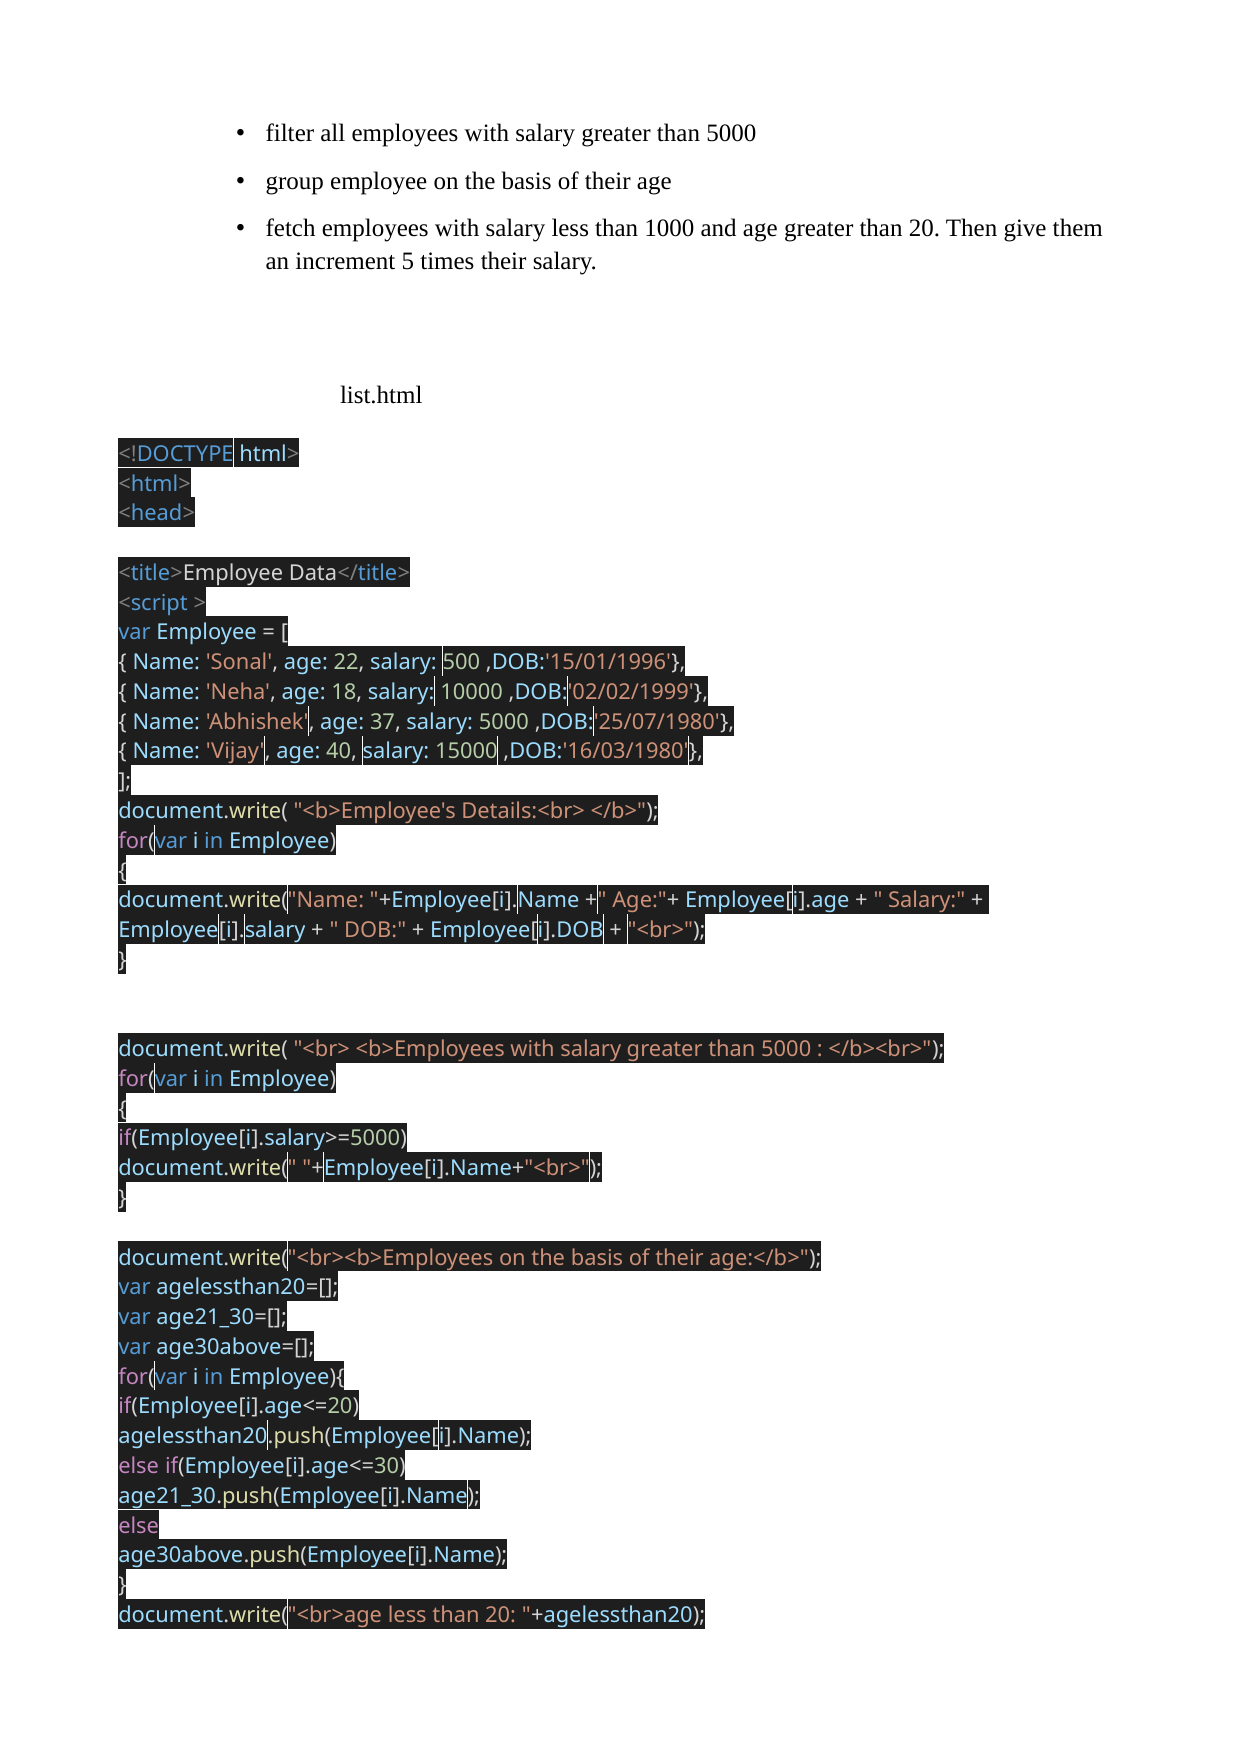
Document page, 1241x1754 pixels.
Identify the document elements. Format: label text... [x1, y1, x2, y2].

text agelessthan20.push(Employee[i].Name); [118, 1420, 1122, 1450]
text age21_30.push(Employee[i].Name); [118, 1480, 1122, 1509]
text { Name: 'Neha', age: 18, salary: 10000 ,DOB:'02/02/1999'}, [118, 676, 1122, 706]
text document.write( "<b>Employee's Details:<br> </b>"); [118, 795, 1122, 825]
text { Name: 'Abhishek', age: 37, salary: 5000 ,DOB:'25/07/1980'}, [118, 706, 1122, 736]
text age30above.push(Employee[i].Name); [118, 1539, 1122, 1569]
text { [118, 1093, 1122, 1122]
text } [118, 1569, 1122, 1599]
text { Name: 'Sonal', age: 22, salary: 500 ,DOB:'15/01/1996'}, [118, 646, 1122, 676]
text <!DOCTYPE html> [118, 438, 1122, 467]
list group employee on the basis of their age [236, 166, 1122, 194]
text else if(Employee[i].age<=30) [118, 1450, 1122, 1480]
text { Name: 'Vijay', age: 40, salary: 15000 ,DOB:'16/03/1980'}, [118, 736, 1122, 765]
text document.write("<br><b>Employees on the basis of their age:</b>"); [118, 1241, 1122, 1271]
text var agelessthan20=[]; [118, 1271, 1122, 1301]
text ]; [118, 765, 1122, 795]
text { [118, 855, 1122, 884]
text for(var i in Employee) [118, 825, 1122, 855]
text document.write( "<br> <b>Employees with salary greater than 5000 : </b><br>"); [118, 1033, 1122, 1063]
text } [118, 1182, 1122, 1212]
text document.write("Name: "+Employee[i].Name +" Age:"+ Employee[i].age + " Salary:" + Employee[i].salary + " DOB:" + Employee[i].DOB + "<br>"); [118, 884, 1122, 944]
text <script > [118, 587, 1122, 616]
text var age21_30=[]; [118, 1301, 1122, 1331]
text <title>Employee Data</title> [118, 557, 1122, 587]
text <html> [118, 467, 1122, 497]
text else [118, 1509, 1122, 1539]
text document.write("<br>age less than 20: "+agelessthan20); [118, 1599, 1122, 1629]
text var Employee = [ [118, 616, 1122, 646]
text list.html [118, 380, 1122, 409]
text for(var i in Employee){ [118, 1361, 1122, 1390]
list fetch employees with salary less than 1000 and age greater than 20. Then give them an increment 5 times their salary. [236, 213, 1122, 275]
list filter all employees with salary greater than 5000 [236, 118, 1122, 147]
text <head> [118, 497, 1122, 527]
text for(var i in Employee) [118, 1063, 1122, 1093]
text if(Employee[i].salary>=5000) [118, 1122, 1122, 1152]
text var age30above=[]; [118, 1331, 1122, 1361]
text document.write(" "+Employee[i].Name+"<br>"); [118, 1152, 1122, 1182]
text } [118, 944, 1122, 974]
text if(Employee[i].age<=20) [118, 1390, 1122, 1420]
